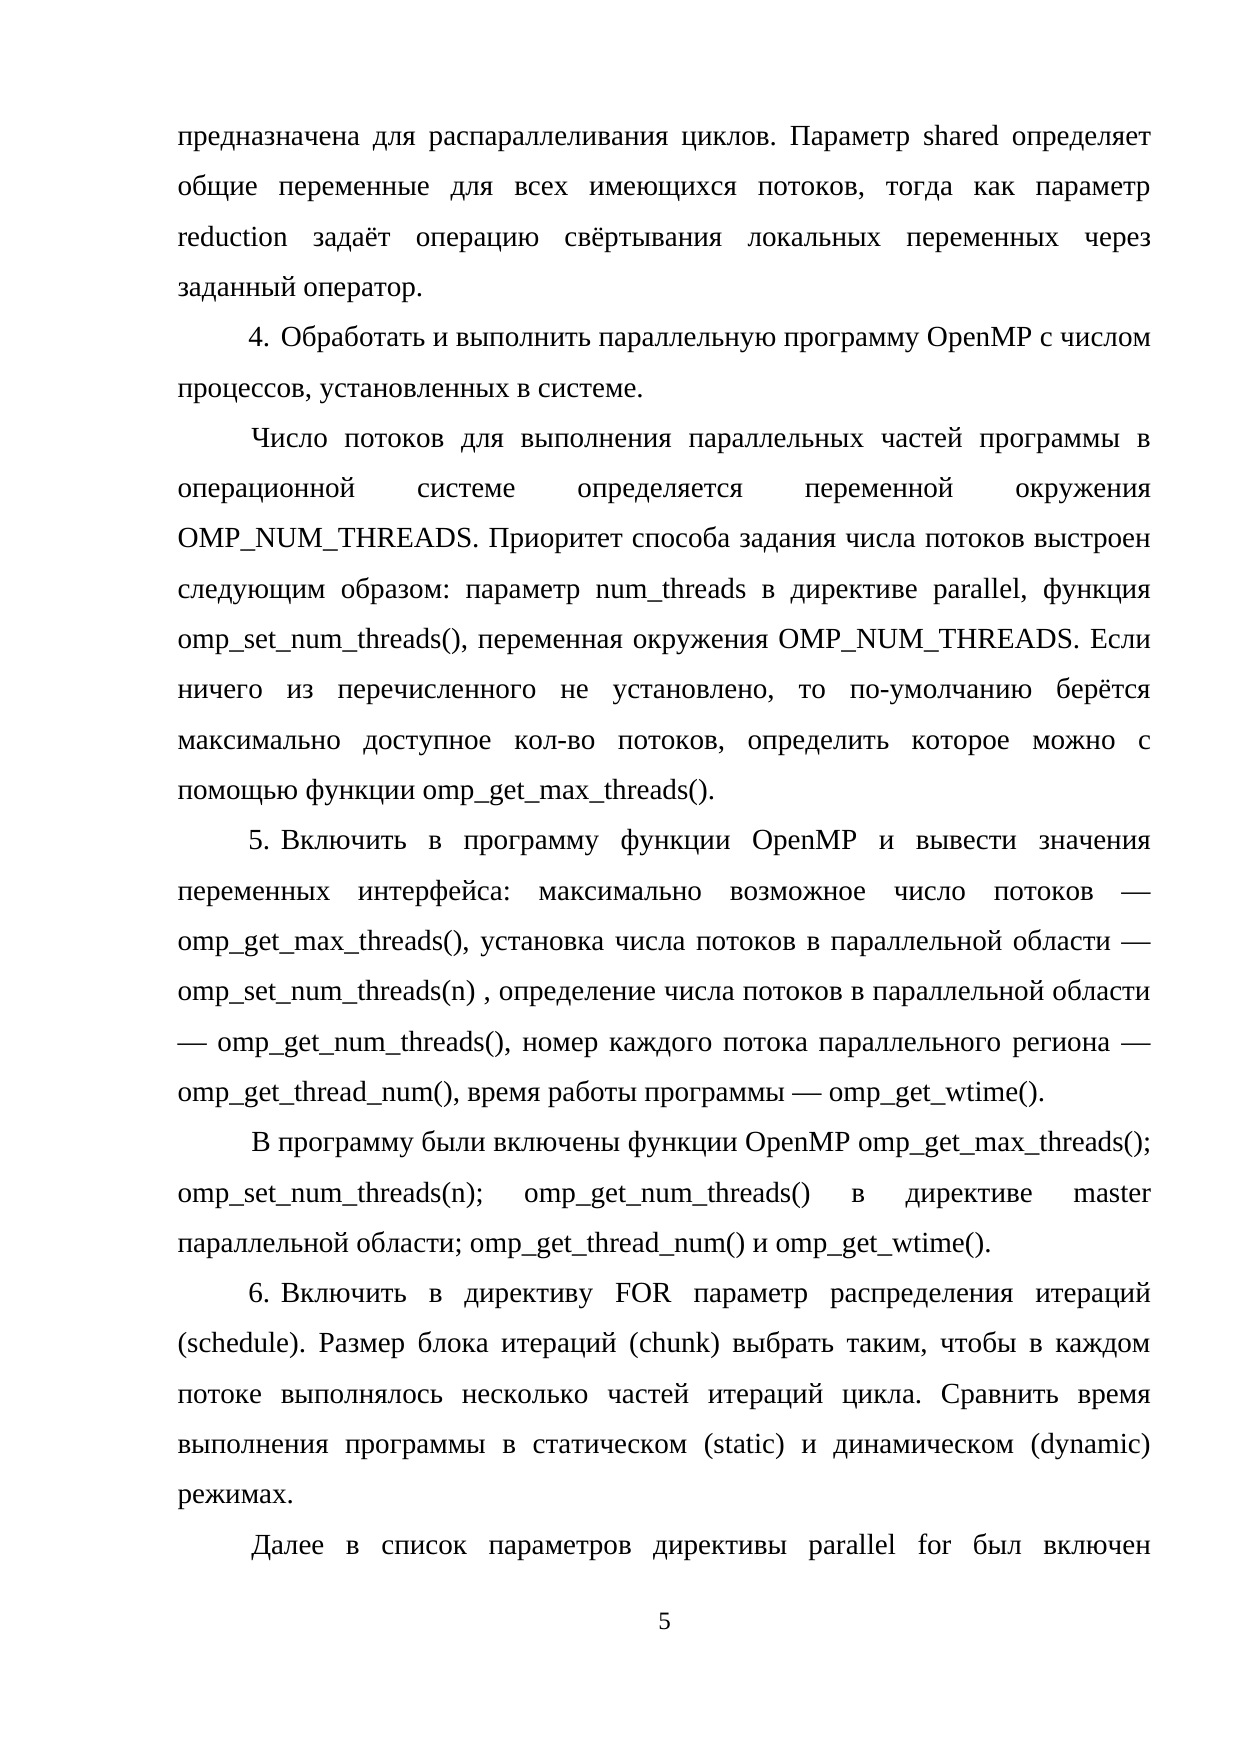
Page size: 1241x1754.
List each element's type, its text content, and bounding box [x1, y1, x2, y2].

text В программу были включены функции OpenMP omp_get_max_threads(); omp_set_num_threads(n); omp_get_num_threads() в директиве master параллельной области; omp_get_thread_num() и omp_get_wtime(). [177, 1124, 1152, 1258]
list Включить в директиву FOR параметр распределения итераций (schedule). Размер блока итераций (chunk) выбрать таким, чтобы в каждом потоке выполнялось несколько частей итераций цикла. Сравнить время выполнения программы в статическом (static) и динамическом (dynamic) режимах. [177, 1275, 1152, 1510]
text Число потоков для выполнения параллельных частей программы в операционной системе определяется переменной окружения OMP_NUM_THREADS. Приоритет способа задания числа потоков выстроен следующим образом: параметр num_threads в директиве parallel, функция omp_set_num_threads(), переменная окружения OMP_NUM_THREADS. Если ничего из перечисленного не установлено, то по-умолчанию берётся максимально доступное кол-во потоков, определить которое можно с помощью функции omp_get_max_threads(). [177, 420, 1152, 806]
list Обработать и выполнить параллельную программу OpenMP с числом процессов, установленных в системе. [177, 319, 1152, 403]
list Включить в программу функции OpenMP и вывести значения переменных интерфейса: максимально возможное число потоков — omp_get_max_threads(), установка числа потоков в параллельной области — omp_set_num_threads(n) , определение числа потоков в параллельной области — omp_get_num_threads(), номер каждого потока параллельного региона — omp_get_thread_num(), время работы программы — omp_get_wtime(). [177, 822, 1152, 1108]
text Далее в список параметров директивы parallel for был включен [177, 1527, 1152, 1560]
text предназначена для распараллеливания циклов. Параметр shared определяет общие переменные для всех имеющихся потоков, тогда как параметр reduction задаёт операцию свёртывания локальных переменных через заданный оператор. [177, 118, 1152, 303]
